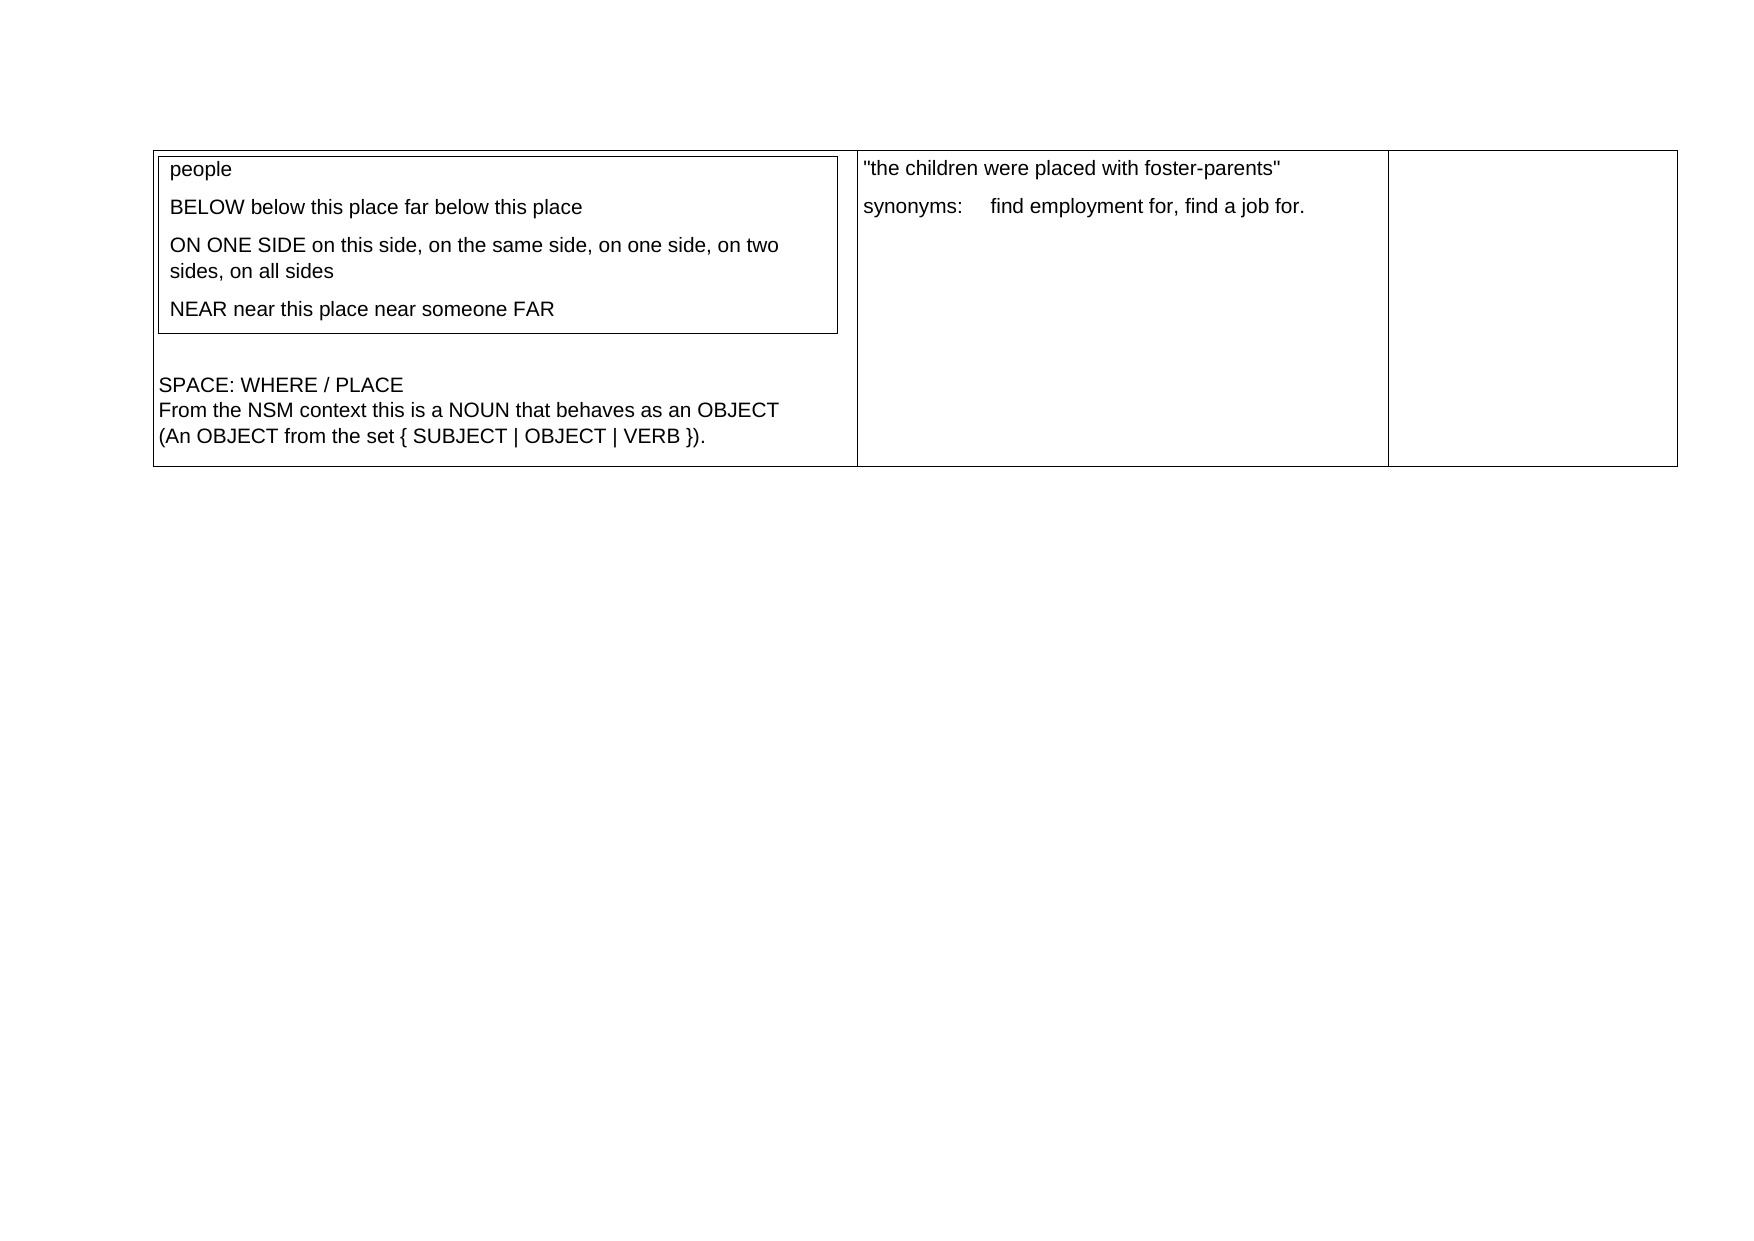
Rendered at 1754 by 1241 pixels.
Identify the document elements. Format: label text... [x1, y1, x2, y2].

table_header find employment for, find a job for. [990, 194, 1388, 230]
table_cell SPACE: WHERE / PLACE From the NSM context this is a NOUN that behaves as an OBJECT (An OBJECT from the set { SUBJECT | OBJECT | VERB }). [154, 151, 857, 466]
table_cell "the children were placed with foster-parents" [858, 151, 1388, 466]
table_header people BELOW below this place far below this place ON ONE SIDE on this side, on the same side, on one side, on two sides, on all sides NEAR near this place near someone FAR [159, 157, 837, 333]
table_header synonyms: [863, 194, 990, 230]
table_cell [1389, 151, 1677, 466]
